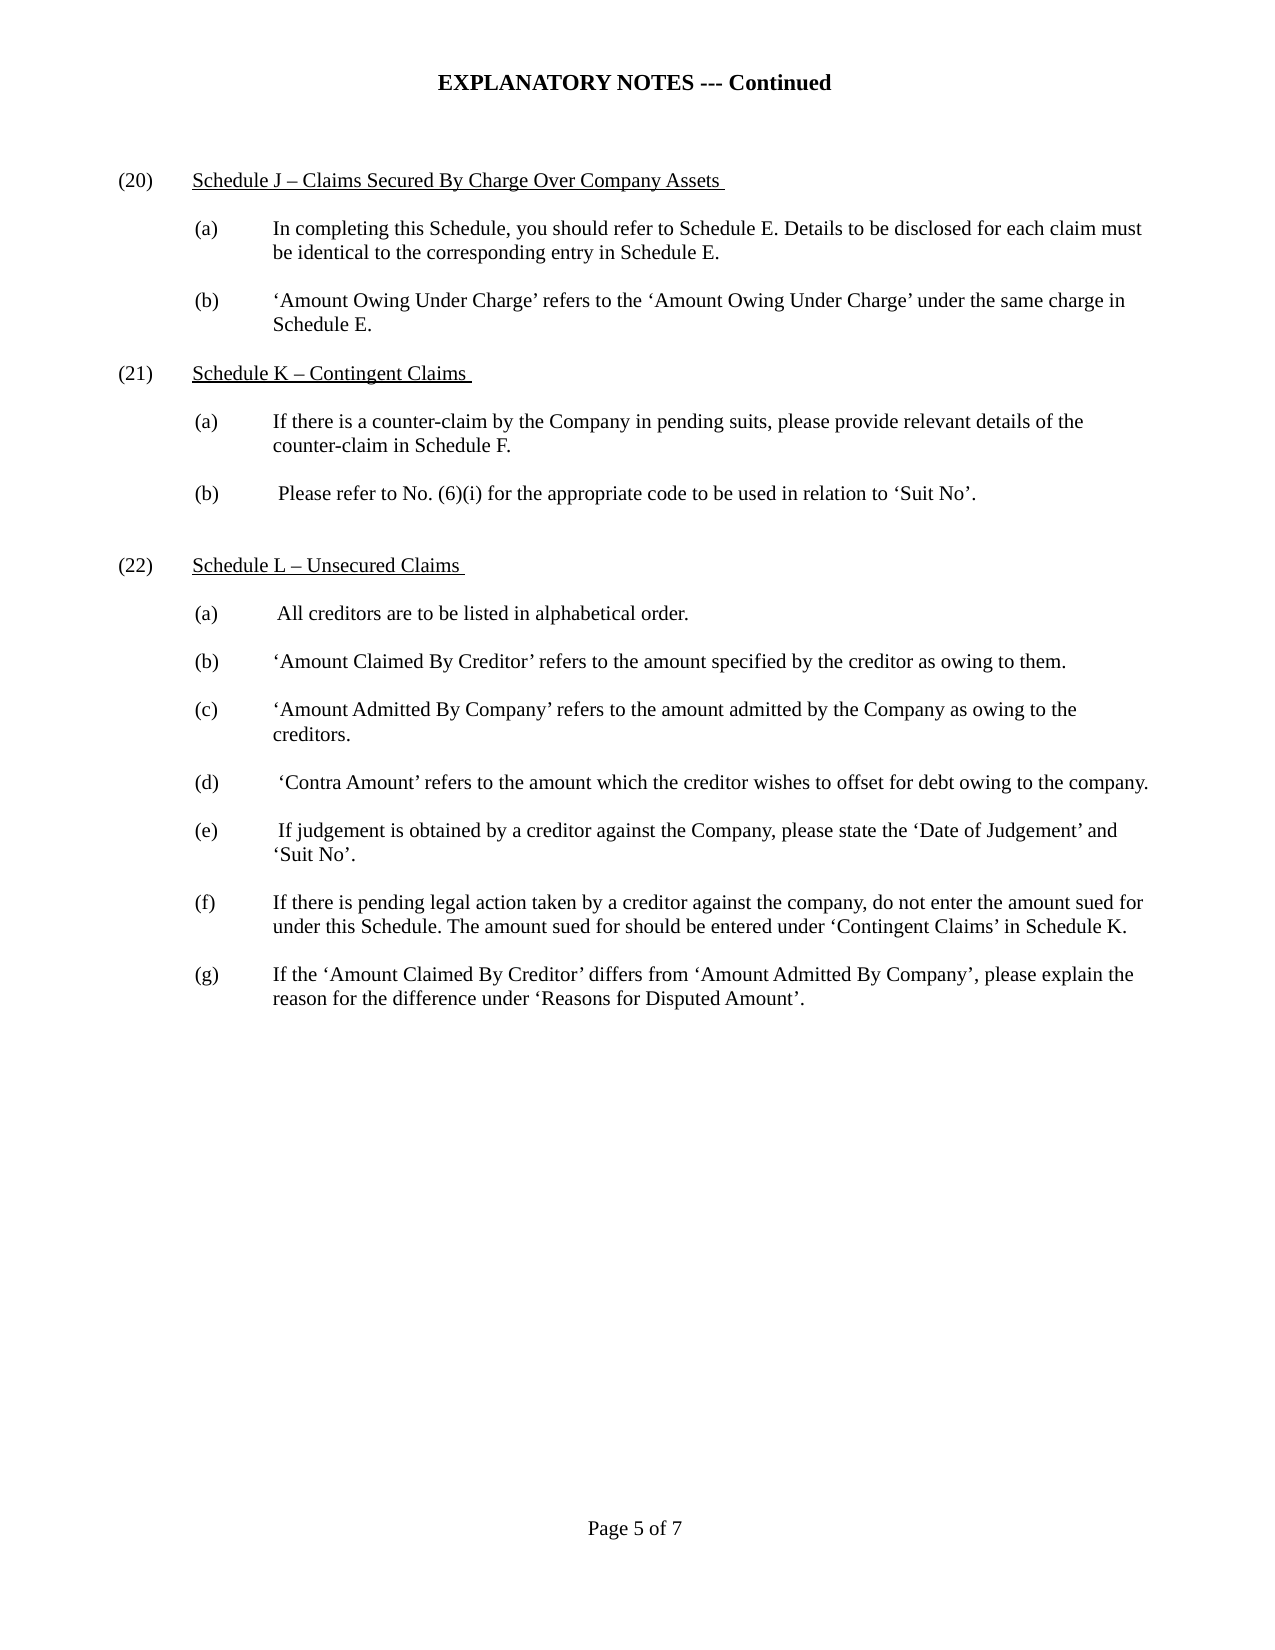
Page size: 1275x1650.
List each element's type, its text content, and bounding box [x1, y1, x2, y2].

text (c) ‘Amount Admitted By Company’ refers to the amount admitted by the Company as owing to the creditors. [194, 697, 1157, 746]
text (b) ‘Amount Claimed By Creditor’ refers to the amount specified by the creditor as owing to them. [194, 649, 1157, 673]
text (f) If there is pending legal action taken by a creditor against the company, do not enter the amount sued for under this Schedule. The amount sued for should be entered under ‘Contingent Claims’ in Schedule K. [194, 890, 1157, 938]
text (g) If the ‘Amount Claimed By Creditor’ differs from ‘Amount Admitted By Company’, please explain the reason for the difference under ‘Reasons for Disputed Amount’. [194, 962, 1157, 1010]
text (a) If there is a counter-claim by the Company in pending suits, please provide relevant details of the counter-claim in Schedule F. [194, 409, 1157, 457]
text EXPLANATORY NOTES --- Continued [118, 69, 1157, 96]
text (b) ‘Amount Owing Under Charge’ refers to the ‘Amount Owing Under Charge’ under the same charge in Schedule E. [194, 288, 1157, 336]
text Page 5 of 7 [118, 1516, 1157, 1539]
text (a) In completing this Schedule, you should refer to Schedule E. Details to be disclosed for each claim must be identical to the corresponding entry in Schedule E. [194, 216, 1157, 264]
text (21) Schedule K – Contingent Claims [118, 361, 1157, 384]
text (b) Please refer to No. (6)(i) for the appropriate code to be used in relation to ‘Suit No’. [194, 481, 1157, 505]
text (22) Schedule L – Unsecured Claims [118, 553, 1157, 577]
text (e) If judgement is obtained by a creditor against the Company, please state the ‘Date of Judgement’ and ‘Suit No’. [194, 818, 1157, 866]
text (d) ‘Contra Amount’ refers to the amount which the creditor wishes to offset for debt owing to the company. [194, 769, 1157, 794]
text (20) Schedule J – Claims Secured By Charge Over Company Assets [118, 168, 1157, 192]
text (a) All creditors are to be listed in alphabetical order. [194, 601, 1157, 625]
